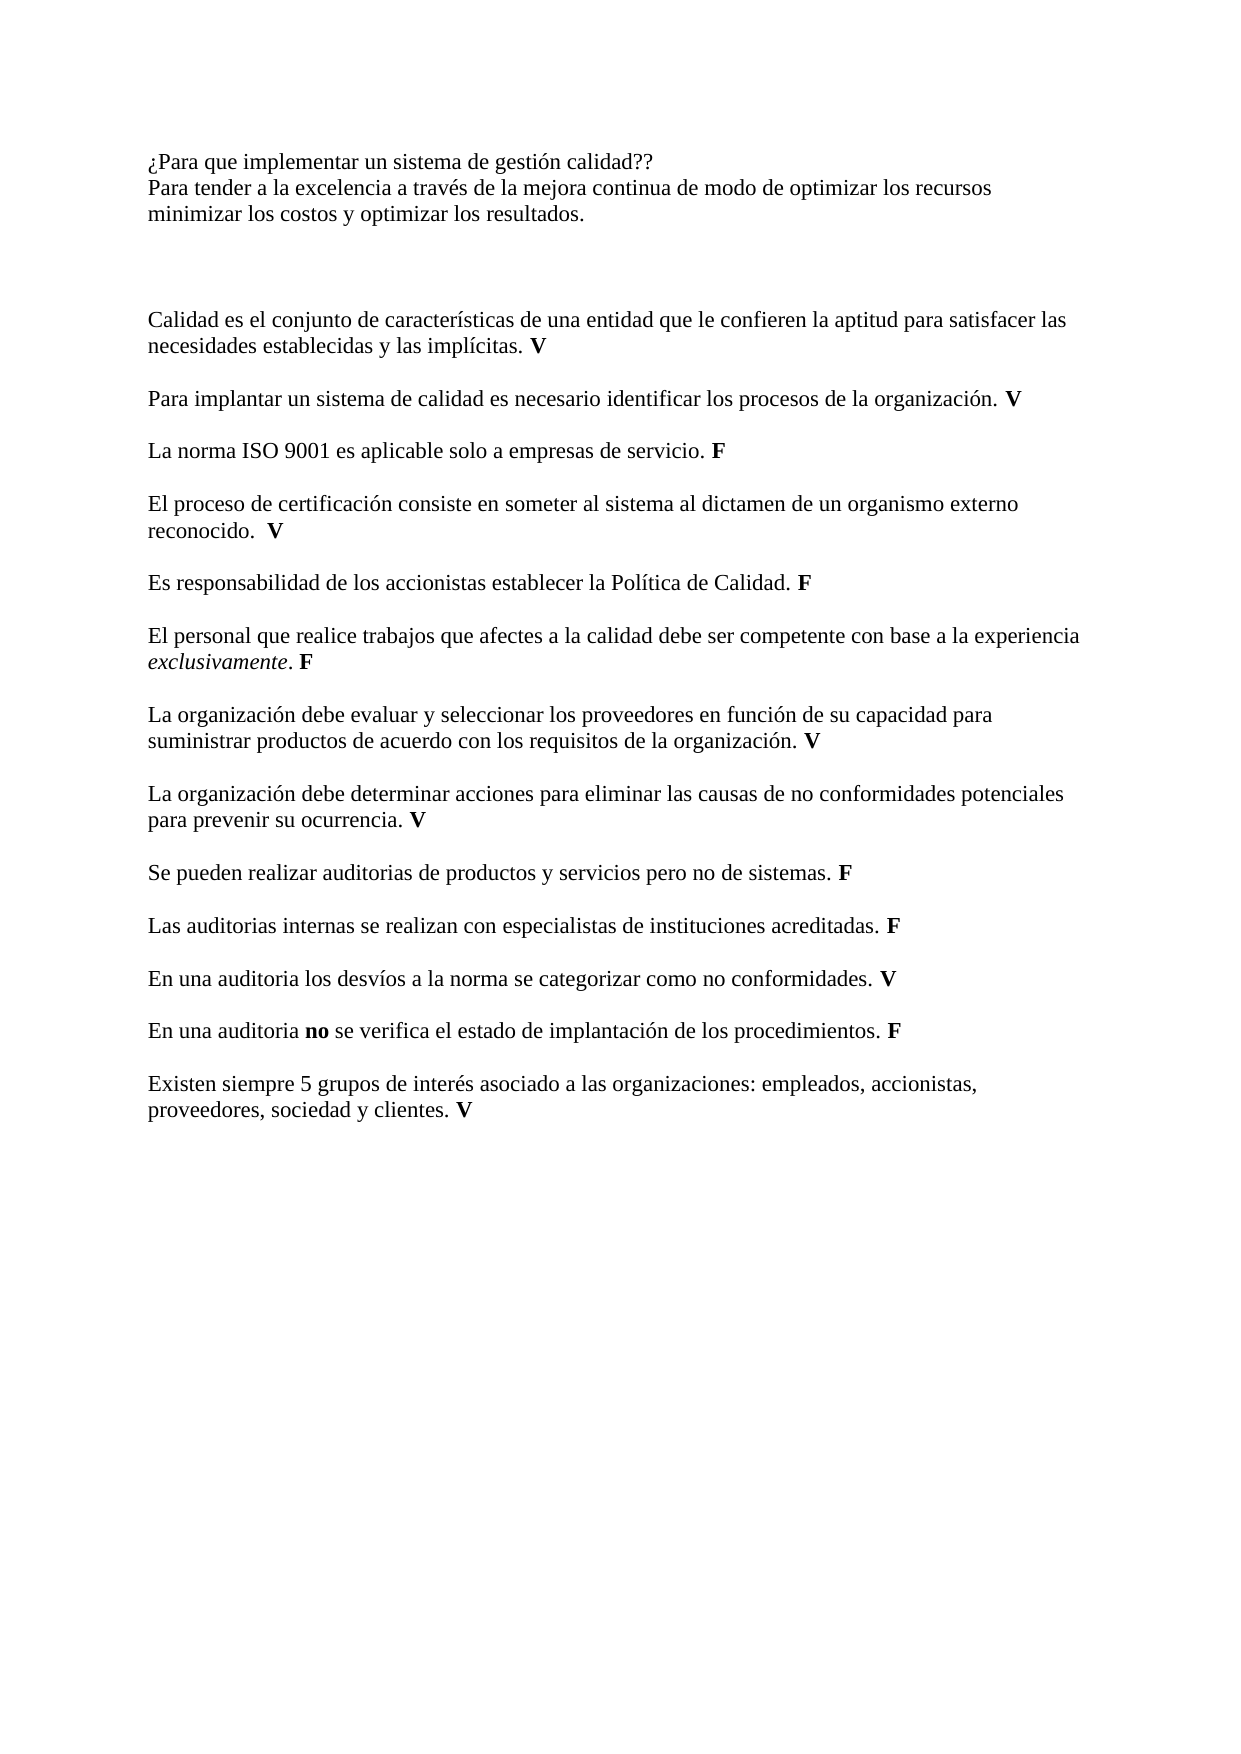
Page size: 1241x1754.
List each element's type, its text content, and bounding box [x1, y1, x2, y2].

text Para implantar un sistema de calidad es necesario identificar los procesos de la organización. V [148, 385, 1092, 411]
text ¿Para que implementar un sistema de gestión calidad?? [148, 148, 1092, 174]
text Se pueden realizar auditorias de productos y servicios pero no de sistemas. F [148, 859, 1092, 886]
text Para tender a la excelencia a través de la mejora continua de modo de optimizar los recursos minimizar los costos y optimizar los resultados. [148, 174, 1092, 227]
text El proceso de certificación consiste en someter al sistema al dictamen de un organismo externo reconocido. V [148, 490, 1092, 543]
text Calidad es el conjunto de características de una entidad que le confieren la aptitud para satisfacer las necesidades establecidas y las implícitas. V [148, 306, 1092, 358]
text En una auditoria no se verifica el estado de implantación de los procedimientos. F [148, 1017, 1092, 1044]
text En una auditoria los desvíos a la norma se categorizar como no conformidades. V [148, 965, 1092, 991]
text Es responsabilidad de los accionistas establecer la Política de Calidad. F [148, 569, 1092, 596]
text Las auditorias internas se realizan con especialistas de instituciones acreditadas. F [148, 912, 1092, 938]
text La organización debe evaluar y seleccionar los proveedores en función de su capacidad para suministrar productos de acuerdo con los requisitos de la organización. V [148, 701, 1092, 754]
text La norma ISO 9001 es aplicable solo a empresas de servicio. F [148, 438, 1092, 464]
text El personal que realice trabajos que afectes a la calidad debe ser competente con base a la experiencia exclusivamente. F [148, 622, 1092, 675]
text La organización debe determinar acciones para eliminar las causas de no conformidades potenciales para prevenir su ocurrencia. V [148, 780, 1092, 833]
text Existen siempre 5 grupos de interés asociado a las organizaciones: empleados, accionistas, proveedores, sociedad y clientes. V [148, 1070, 1092, 1123]
